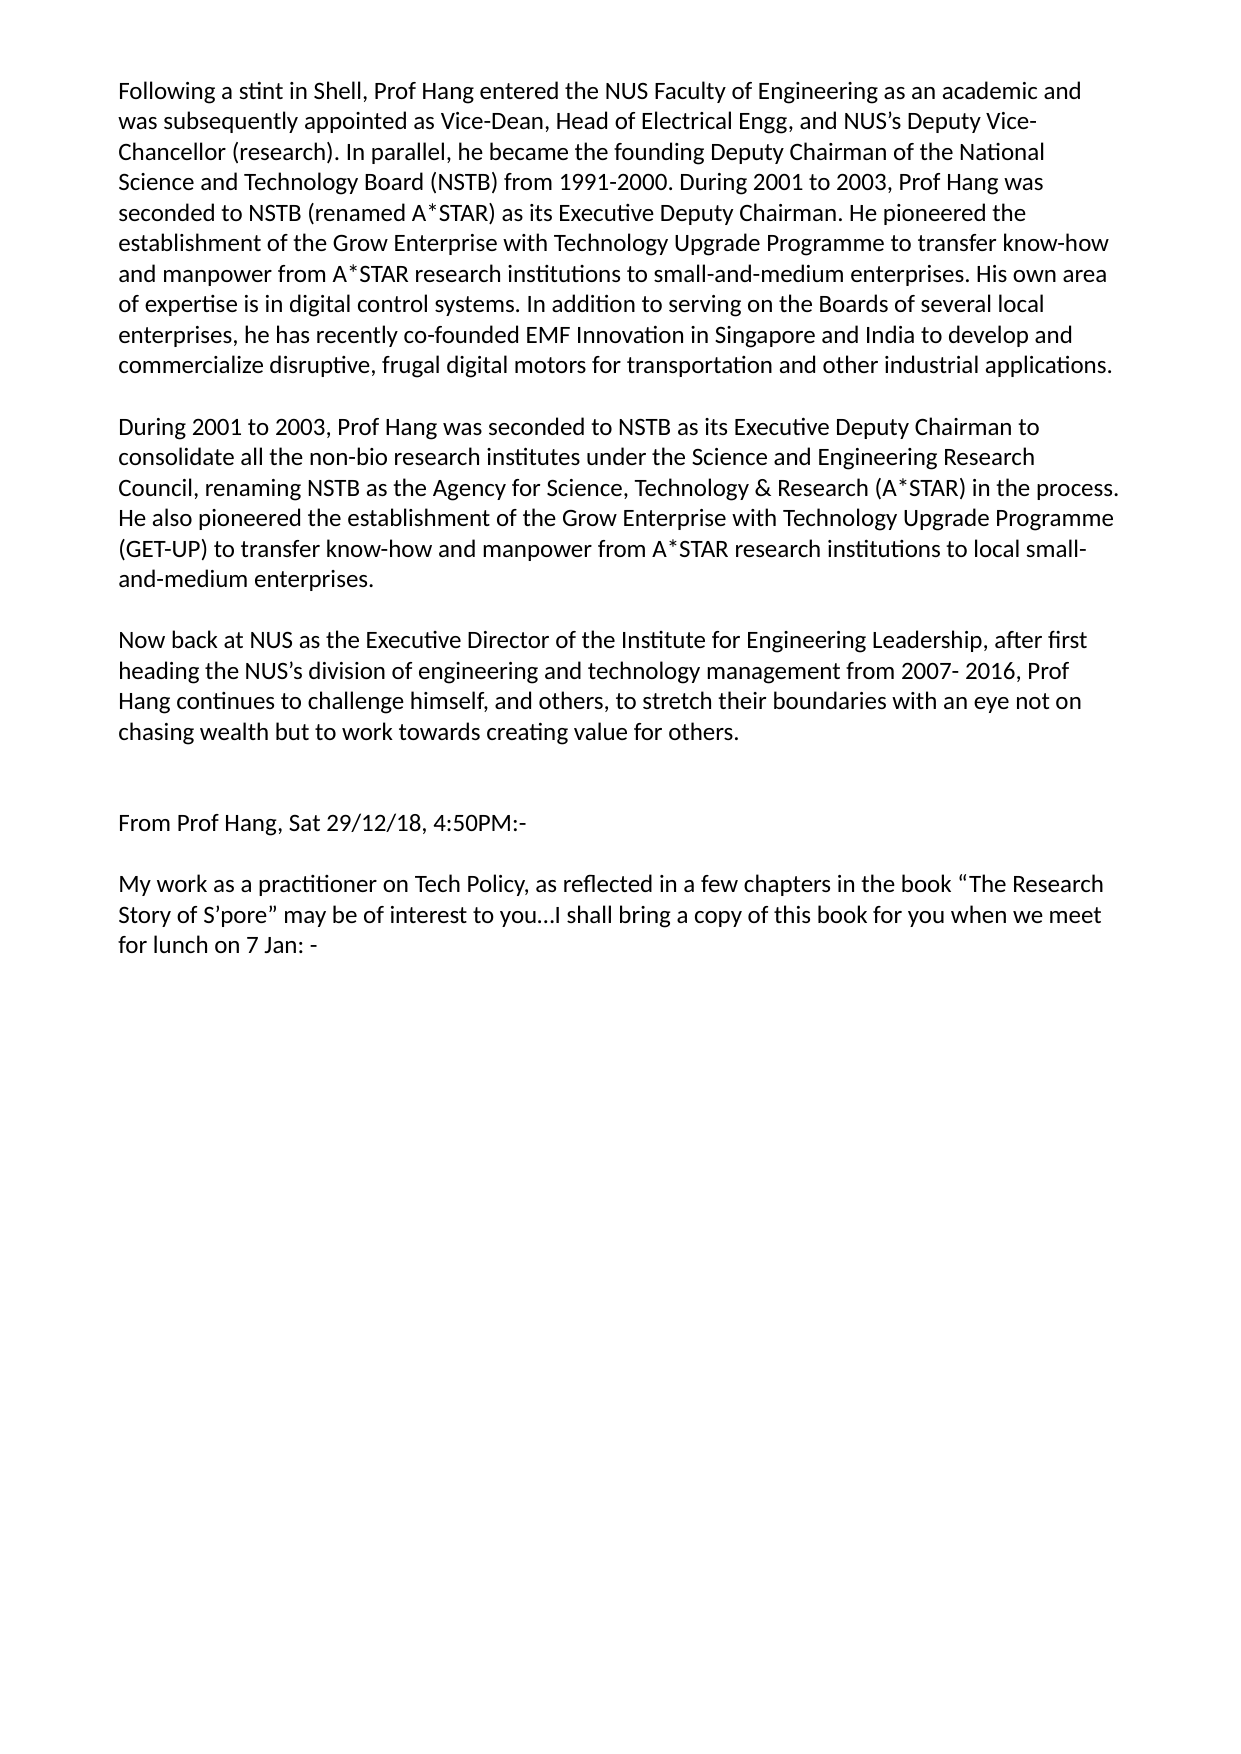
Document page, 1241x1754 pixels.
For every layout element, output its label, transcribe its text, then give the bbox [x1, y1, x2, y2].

text My work as a practitioner on Tech Policy, as reflected in a few chapters in the book “The Research Story of S’pore” may be of interest to you…I shall bring a copy of this book for you when we meet for lunch on 7 Jan: - [118, 868, 1122, 960]
text From Prof Hang, Sat 29/12/18, 4:50PM:- [118, 807, 1122, 838]
text During 2001 to 2003, Prof Hang was seconded to NSTB as its Executive Deputy Chairman to consolidate all the non-bio research institutes under the Science and Engineering Research Council, renaming NSTB as the Agency for Science, Technology & Research (A*STAR) in the process. He also pioneered the establishment of the Grow Enterprise with Technology Upgrade Programme (GET-UP) to transfer know-how and manpower from A*STAR research institutions to local small-and-medium enterprises. [118, 411, 1122, 594]
text Following a stint in Shell, Prof Hang entered the NUS Faculty of Engineering as an academic and was subsequently appointed as Vice-Dean, Head of Electrical Engg, and NUS’s Deputy Vice-Chancellor (research). In parallel, he became the founding Deputy Chairman of the National Science and Technology Board (NSTB) from 1991-2000. During 2001 to 2003, Prof Hang was seconded to NSTB (renamed A*STAR) as its Executive Deputy Chairman. He pioneered the establishment of the Grow Enterprise with Technology Upgrade Programme to transfer know-how and manpower from A*STAR research institutions to small-and-medium enterprises. His own area of expertise is in digital control systems. In addition to serving on the Boards of several local enterprises, he has recently co-founded EMF Innovation in Singapore and India to develop and commercialize disruptive, frugal digital motors for transportation and other industrial applications. [118, 75, 1122, 380]
text Now back at NUS as the Executive Director of the Institute for Engineering Leadership, after first heading the NUS’s division of engineering and technology management from 2007- 2016, Prof Hang continues to challenge himself, and others, to stretch their boundaries with an eye not on chasing wealth but to work towards creating value for others. [118, 624, 1122, 746]
